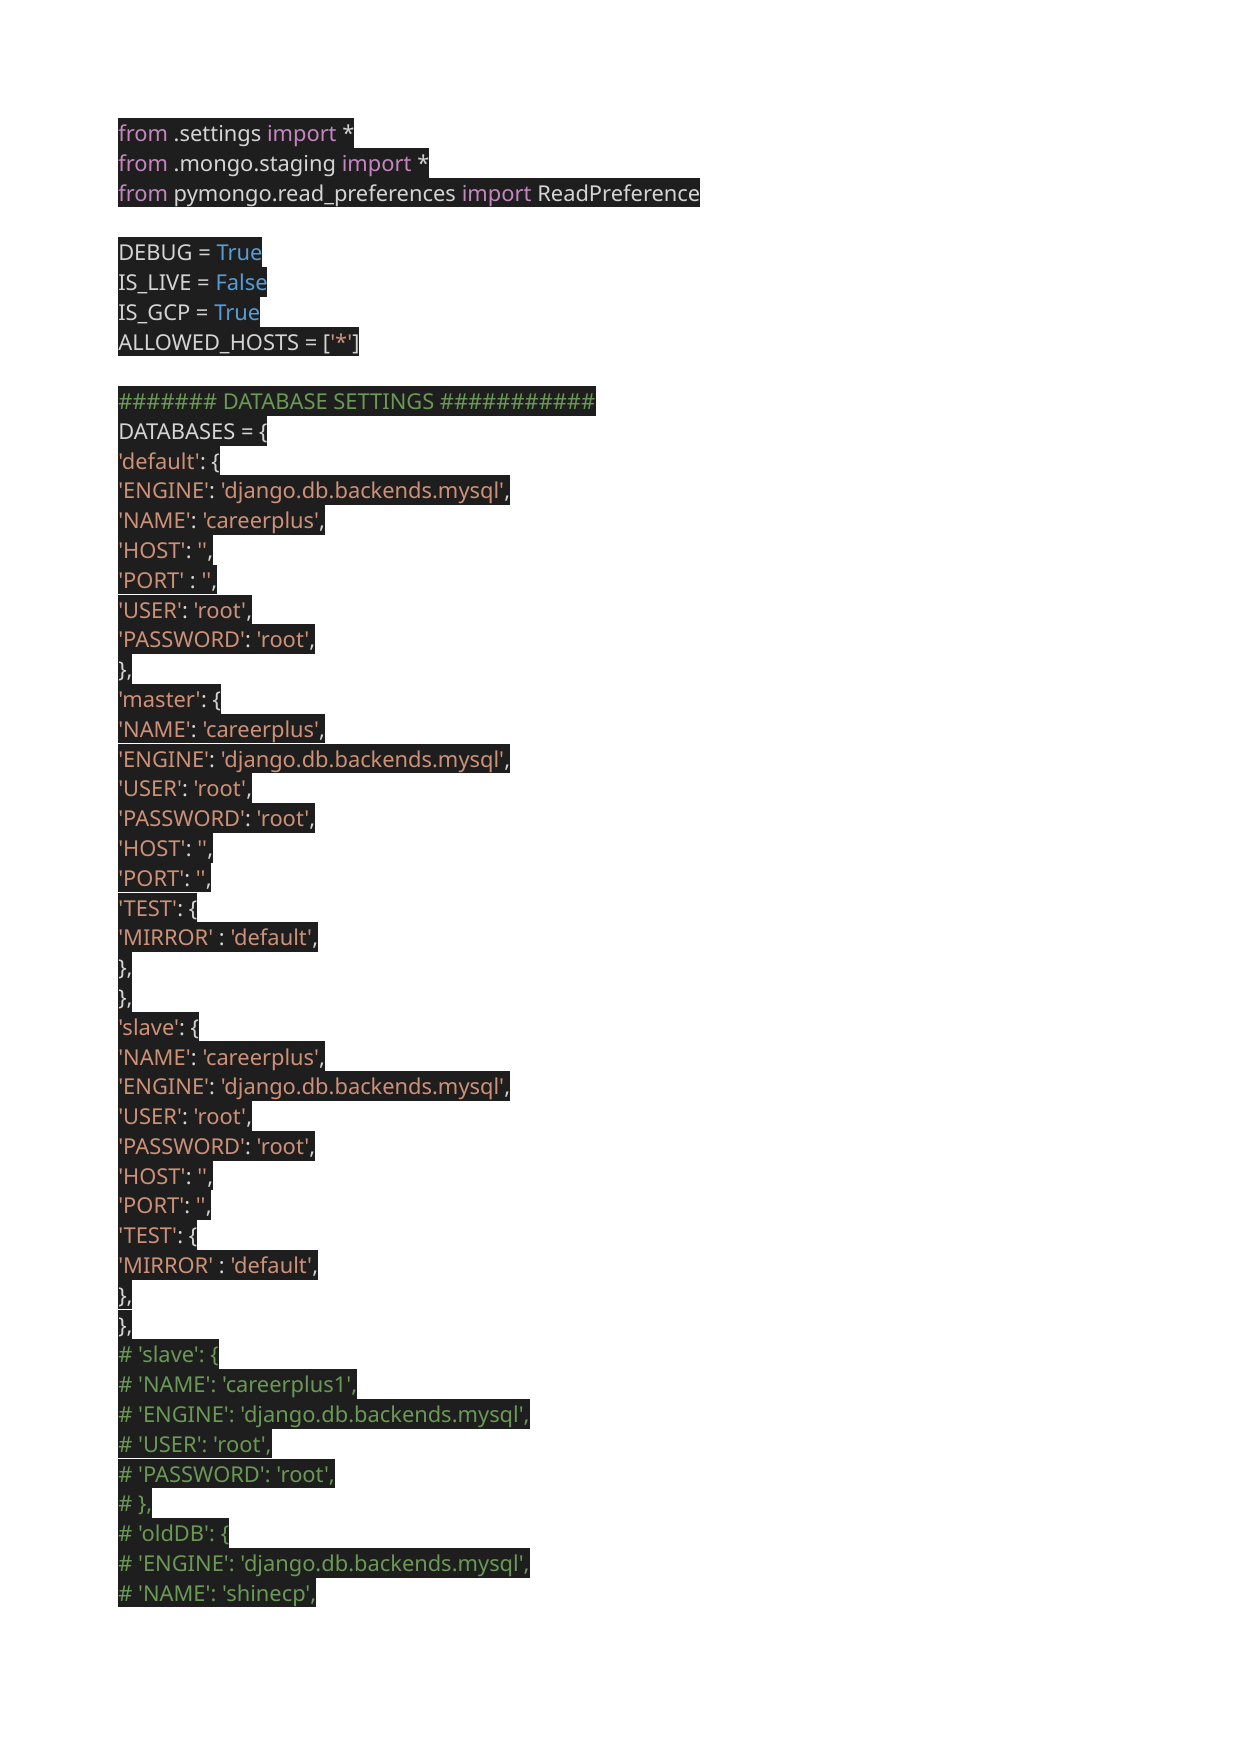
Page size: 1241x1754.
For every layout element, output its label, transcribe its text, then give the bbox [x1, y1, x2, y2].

text ALLOWED_HOSTS = ['*'] [118, 327, 1122, 356]
text # 'ENGINE': 'django.db.backends.mysql', [118, 1399, 1122, 1429]
text 'PASSWORD': 'root', [118, 624, 1122, 654]
text }, [118, 1309, 1122, 1339]
text 'MIRROR' : 'default', [118, 922, 1122, 952]
text 'USER': 'root', [118, 773, 1122, 803]
text from .mongo.staging import * [118, 148, 1122, 178]
text DATABASES = { [118, 416, 1122, 446]
text 'HOST': '', [118, 535, 1122, 565]
text ####### DATABASE SETTINGS ########### [118, 386, 1122, 416]
text 'default': { [118, 446, 1122, 475]
text 'ENGINE': 'django.db.backends.mysql', [118, 743, 1122, 773]
text 'master': { [118, 684, 1122, 714]
text # }, [118, 1488, 1122, 1518]
text }, [118, 1280, 1122, 1309]
text 'PASSWORD': 'root', [118, 803, 1122, 833]
text 'TEST': { [118, 892, 1122, 922]
text # 'oldDB': { [118, 1518, 1122, 1548]
text 'MIRROR' : 'default', [118, 1250, 1122, 1280]
text 'PORT': '', [118, 863, 1122, 892]
text DEBUG = True [118, 237, 1122, 267]
text }, [118, 982, 1122, 1012]
text # 'NAME': 'shinecp', [118, 1578, 1122, 1607]
text 'ENGINE': 'django.db.backends.mysql', [118, 475, 1122, 505]
text 'slave': { [118, 1012, 1122, 1041]
text }, [118, 654, 1122, 684]
text # 'slave': { [118, 1339, 1122, 1369]
text from pymongo.read_preferences import ReadPreference [118, 178, 1122, 207]
text 'NAME': 'careerplus', [118, 1041, 1122, 1071]
text IS_GCP = True [118, 297, 1122, 327]
text 'ENGINE': 'django.db.backends.mysql', [118, 1071, 1122, 1101]
text }, [118, 952, 1122, 982]
text 'PASSWORD': 'root', [118, 1131, 1122, 1161]
text # 'NAME': 'careerplus1', [118, 1369, 1122, 1399]
text 'USER': 'root', [118, 1101, 1122, 1131]
text 'HOST': '', [118, 833, 1122, 863]
text 'PORT': '', [118, 1190, 1122, 1220]
text 'PORT' : '', [118, 565, 1122, 594]
text 'NAME': 'careerplus', [118, 505, 1122, 535]
text 'NAME': 'careerplus', [118, 714, 1122, 743]
text 'USER': 'root', [118, 594, 1122, 624]
text # 'ENGINE': 'django.db.backends.mysql', [118, 1548, 1122, 1578]
text IS_LIVE = False [118, 267, 1122, 297]
text from .settings import * [118, 118, 1122, 148]
text # 'USER': 'root', [118, 1429, 1122, 1458]
text 'TEST': { [118, 1220, 1122, 1250]
text # 'PASSWORD': 'root', [118, 1458, 1122, 1488]
text 'HOST': '', [118, 1161, 1122, 1190]
